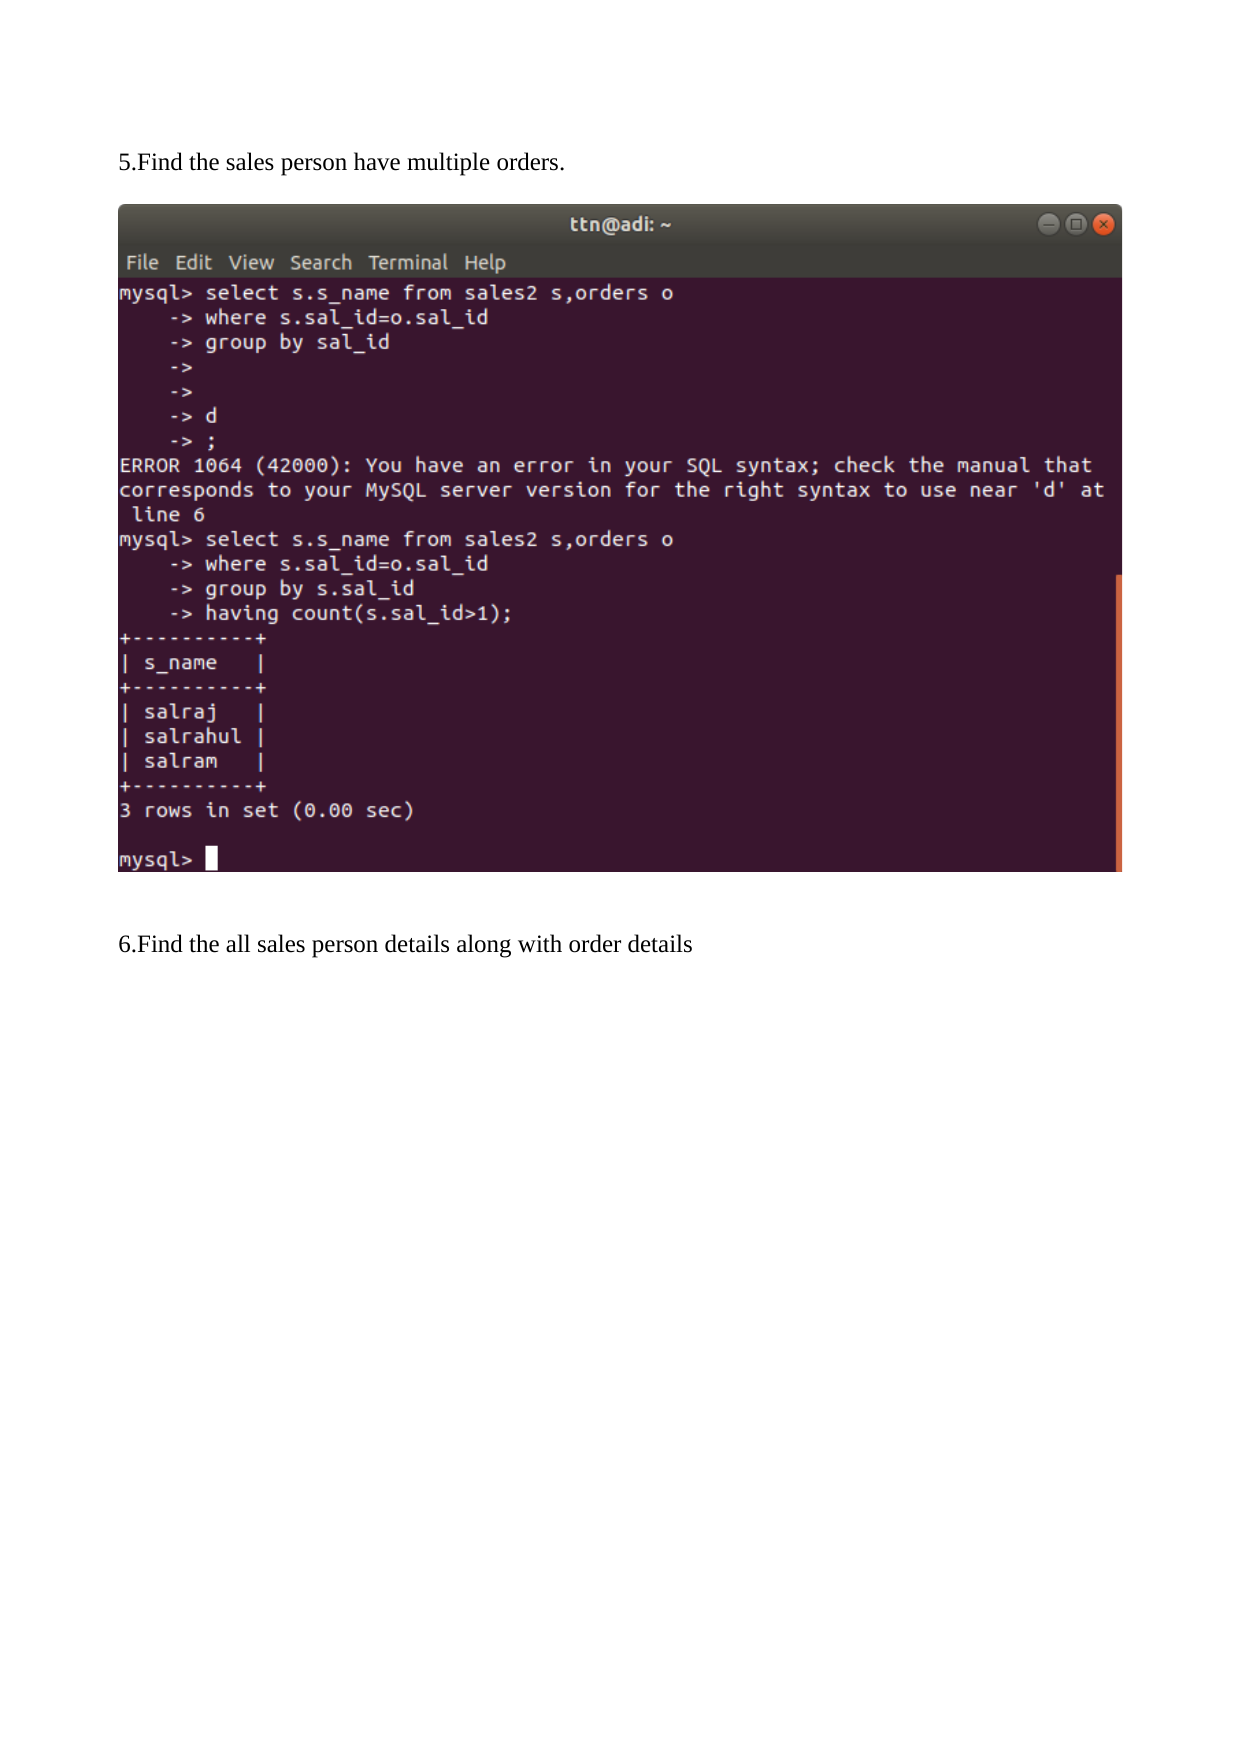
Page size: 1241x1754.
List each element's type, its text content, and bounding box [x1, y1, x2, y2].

text 6.Find the all sales person details along with order details [118, 929, 1122, 958]
picture [118, 204, 1123, 872]
text 5.Find the sales person have multiple orders. [118, 147, 1122, 176]
